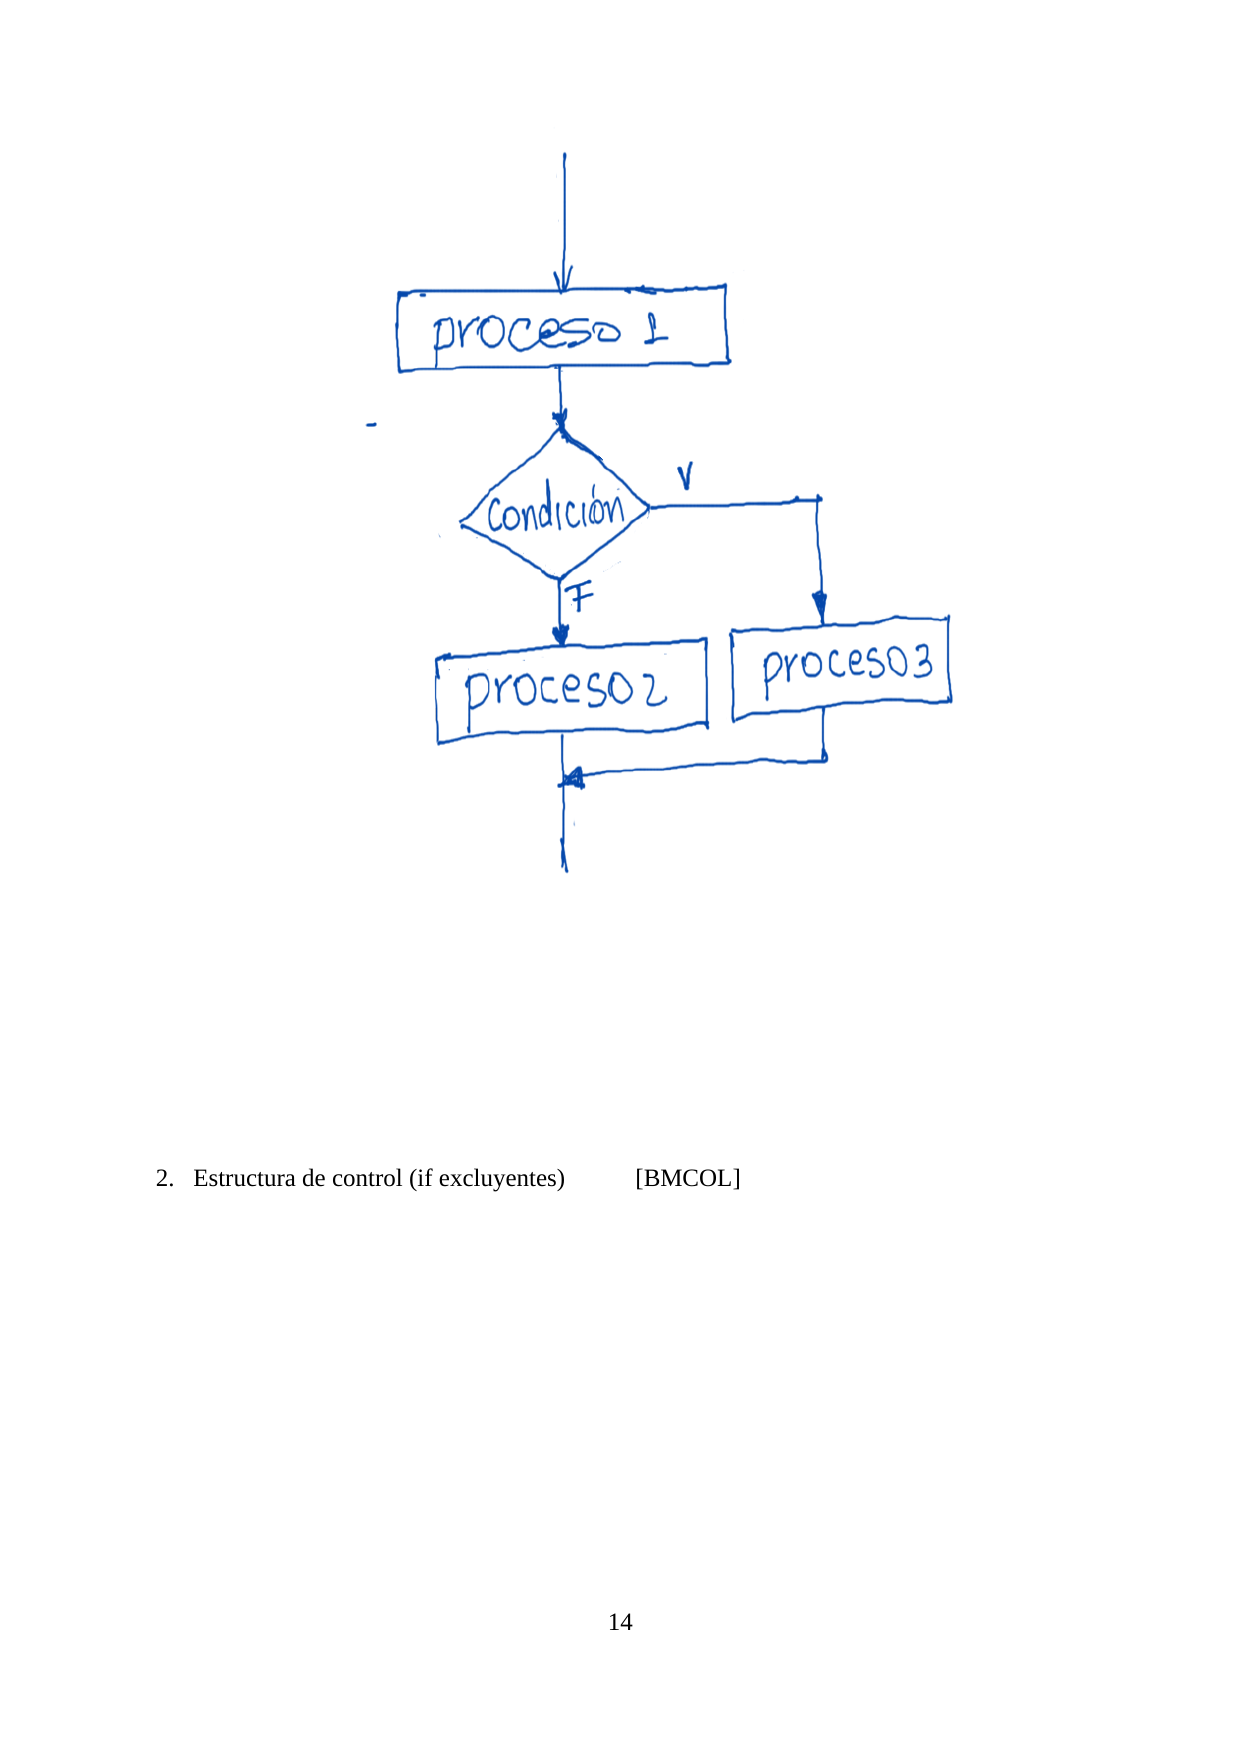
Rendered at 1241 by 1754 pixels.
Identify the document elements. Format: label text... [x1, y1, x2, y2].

list Estructura de control (if excluyentes) [BMCOL] [156, 1163, 1122, 1192]
